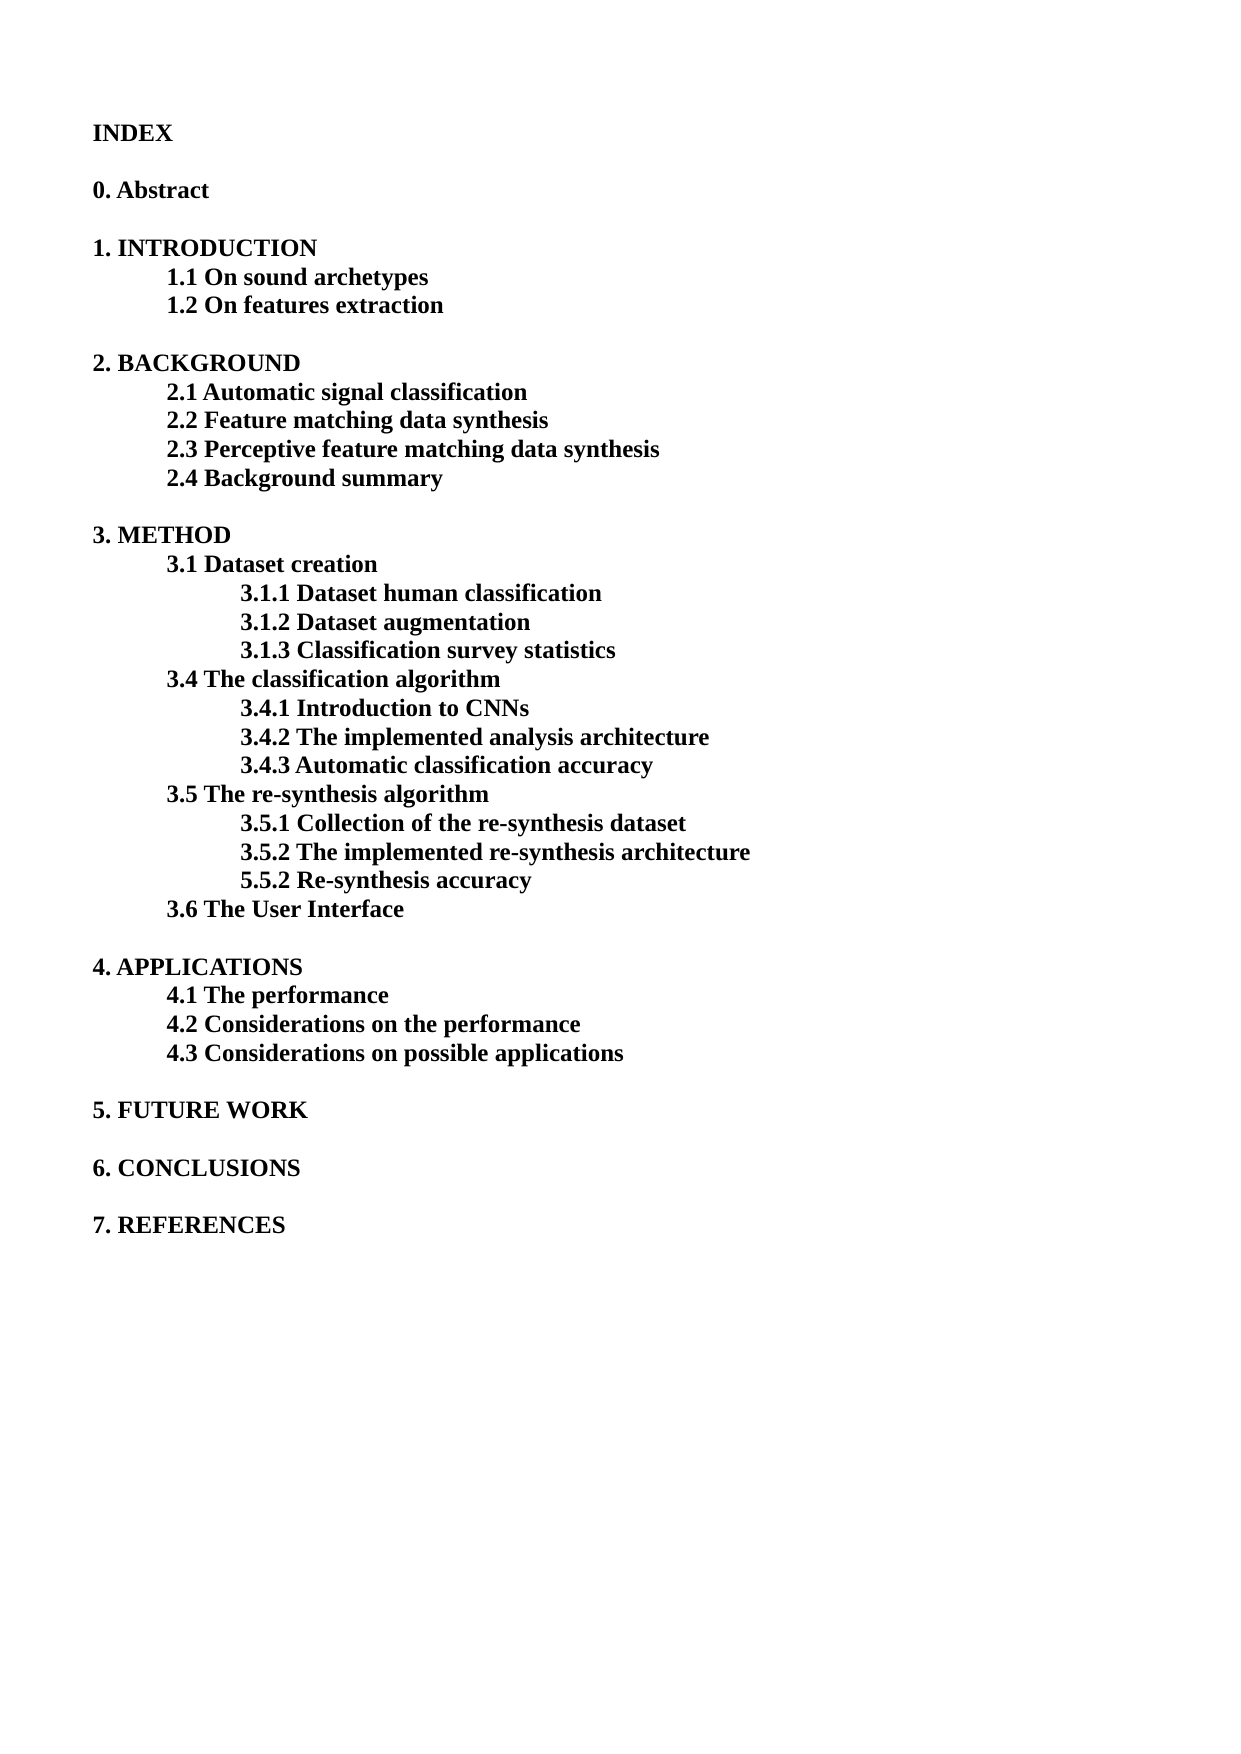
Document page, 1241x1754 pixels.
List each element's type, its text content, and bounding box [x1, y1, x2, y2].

text 1. INTRODUCTION [92, 233, 1160, 262]
text 4.2 Considerations on the performance [92, 1009, 1160, 1038]
text 7. REFERENCES [92, 1211, 1160, 1239]
text 0. Abstract [92, 176, 1160, 204]
text 3.5.2 The implemented re-synthesis architecture [92, 837, 1160, 866]
text 1.1 On sound archetypes [92, 262, 1160, 291]
text 3.4 The classification algorithm [92, 664, 1160, 693]
text 2.1 Automatic signal classification [92, 377, 1160, 406]
text 3.4.1 Introduction to CNNs [92, 693, 1160, 722]
text 5.5.2 Re-synthesis accuracy [92, 866, 1160, 894]
text 3.6 The User Interface [92, 894, 1160, 923]
text 5. FUTURE WORK [92, 1096, 1160, 1124]
text 3.1.3 Classification survey statistics [92, 636, 1160, 664]
text 3.4.3 Automatic classification accuracy [92, 751, 1160, 779]
text 4.1 The performance [92, 981, 1160, 1009]
text 4. APPLICATIONS [92, 952, 1160, 981]
text 3.1.2 Dataset augmentation [92, 607, 1160, 636]
text 2.4 Background summary [92, 463, 1160, 492]
text 3.5.1 Collection of the re-synthesis dataset [92, 808, 1160, 837]
text 4.3 Considerations on possible applications [92, 1038, 1160, 1067]
text 3.4.2 The implemented analysis architecture [92, 722, 1160, 751]
text 3.1 Dataset creation [92, 549, 1160, 578]
text 3.5 The re-synthesis algorithm [92, 779, 1160, 808]
text 3.1.1 Dataset human classification [92, 578, 1160, 607]
text INDEX [92, 118, 1160, 147]
text 2.3 Perceptive feature matching data synthesis [92, 434, 1160, 463]
text 2.2 Feature matching data synthesis [92, 406, 1160, 434]
text 1.2 On features extraction [92, 291, 1160, 319]
text 2. BACKGROUND [92, 348, 1160, 377]
text 6. CONCLUSIONS [92, 1153, 1160, 1182]
text 3. METHOD [92, 521, 1160, 549]
